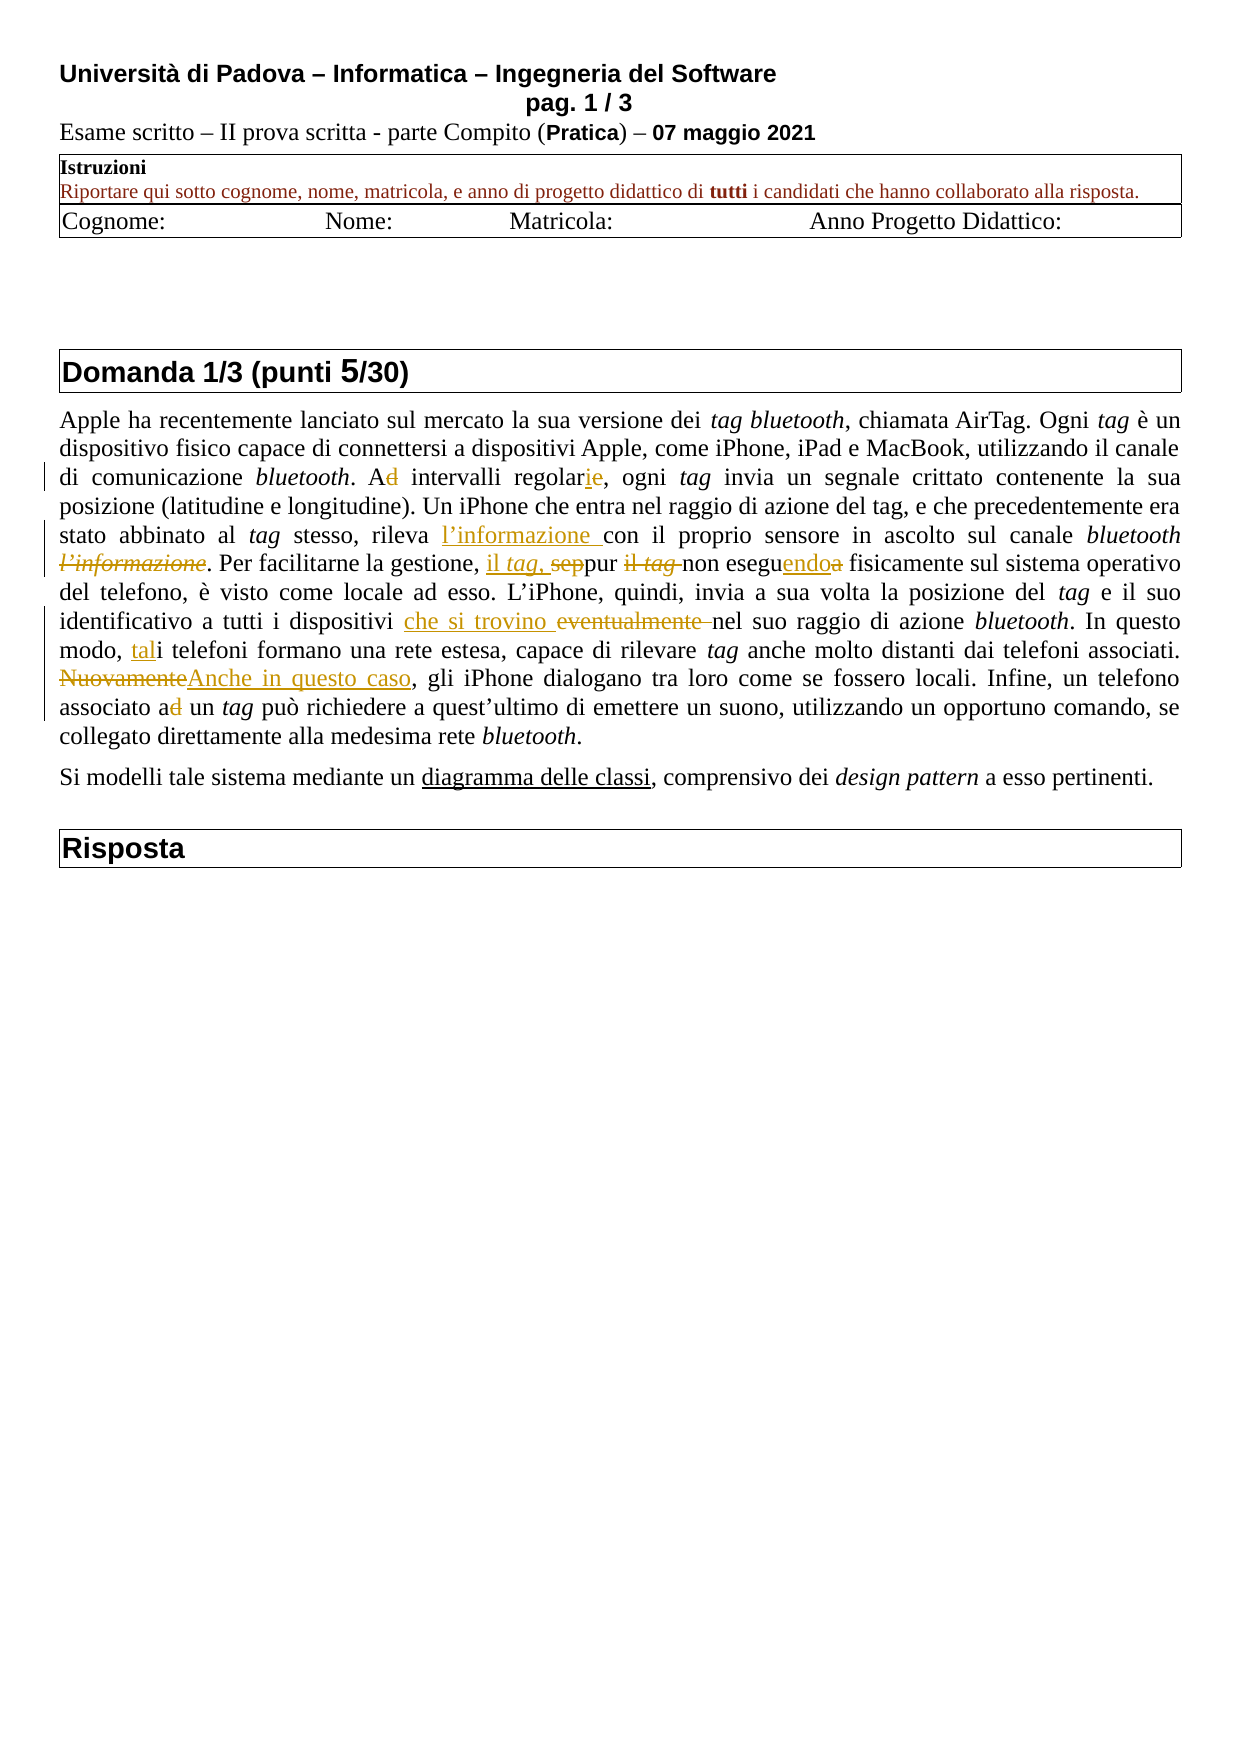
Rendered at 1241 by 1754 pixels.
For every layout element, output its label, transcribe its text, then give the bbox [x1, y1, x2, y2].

subtitle Risposta [60, 830, 1181, 867]
subtitle Domanda 1/3 (punti 5/30) [60, 350, 1181, 392]
text Si modelli tale sistema mediante un diagramma delle classi, comprensivo dei design pattern a esso pertinenti. [59, 762, 1181, 791]
text Apple ha recentemente lanciato sul mercato la sua versione dei tag bluetooth, chiamata AirTag. Ogni tag è un dispositivo fisico capace di connettersi a dispositivi Apple, come iPhone, iPad e MacBook, utilizzando il canale di comunicazione bluetooth. A intervalli regolari, ogni tag invia un segnale crittato contenente la sua posizione (latitudine e longitudine). Un iPhone che entra nel raggio di azione del tag, e che precedentemente era stato abbinato al tag stesso, rileva l’informazione con il proprio sensore in ascolto sul canale bluetooth. Per facilitarne la gestione, il tag, pur non eseguendo fisicamente sul sistema operativo del telefono, è visto come locale ad esso. L’iPhone, quindi, invia a sua volta la posizione del tag e il suo identificativo a tutti i dispositivi che si trovino nel suo raggio di azione bluetooth. In questo modo, tali telefoni formano una rete estesa, capace di rilevare tag anche molto distanti dai telefoni associati. Anche in questo caso, gli iPhone dialogano tra loro come se fossero locali. Infine, un telefono associato a un tag può richiedere a quest’ultimo di emettere un suono, utilizzando un opportuno comando, se collegato direttamente alla medesima rete bluetooth. [59, 405, 1181, 750]
